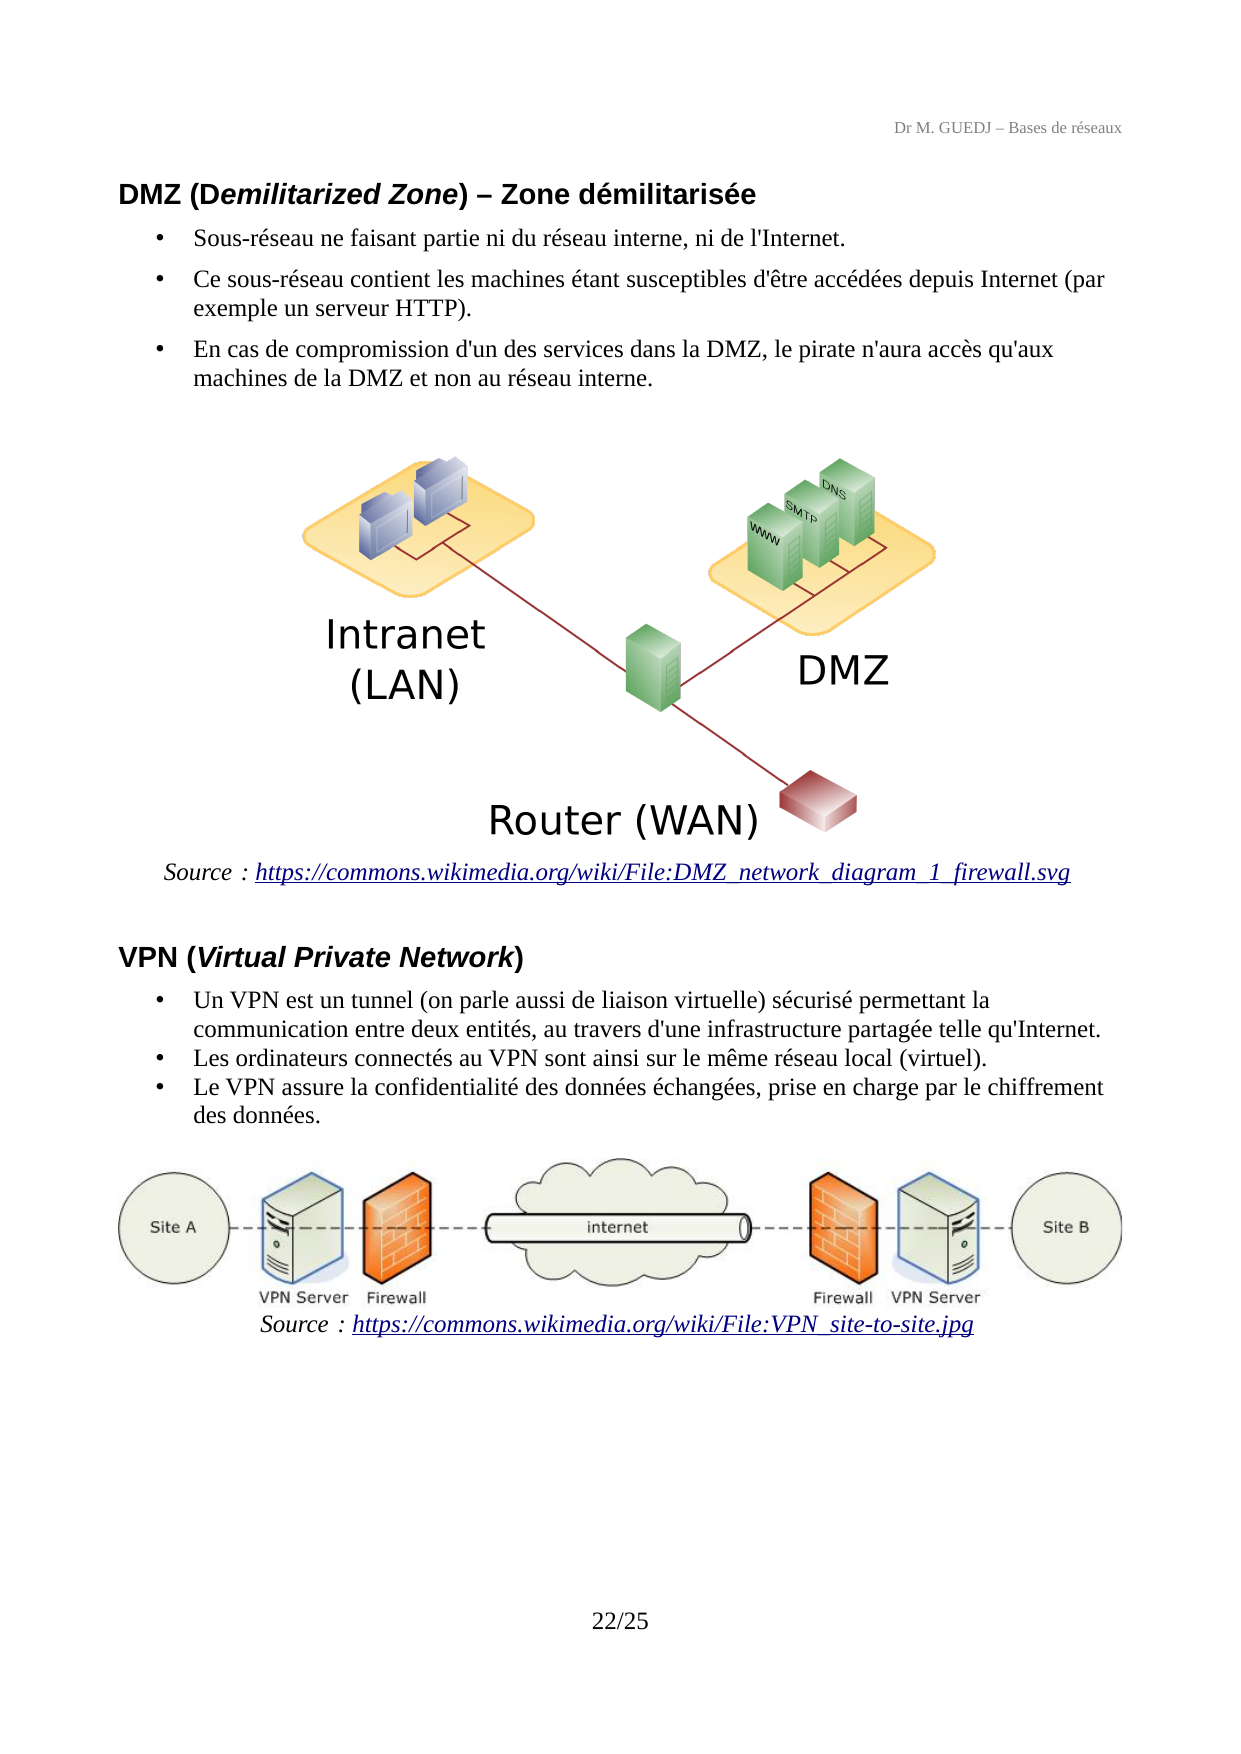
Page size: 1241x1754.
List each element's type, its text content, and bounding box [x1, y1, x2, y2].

picture [298, 445, 942, 857]
list En cas de compromission d'un des services dans la DMZ, le pirate n'aura accès qu'aux machines de la DMZ et non au réseau interne. [156, 334, 1122, 392]
picture [118, 1158, 1123, 1309]
list Le VPN assure la confidentialité des données échangées, prise en charge par le chiffrement des données. [156, 1072, 1122, 1129]
list Un VPN est un tunnel (on parle aussi de liaison virtuelle) sécurisé permettant la communication entre deux entités, au travers d'une infrastructure partagée telle qu'Internet. [156, 986, 1122, 1043]
list Ce sous-réseau contient les machines étant susceptibles d'être accédées depuis Internet (par exemple un serveur HTTP). [156, 264, 1122, 322]
list Sous-réseau ne faisant partie ni du réseau interne, ni de l'Internet. [156, 223, 1122, 252]
text Source : https://commons.wikimedia.org/wiki/File:VPN_site-to-site.jpg [118, 1309, 1122, 1338]
list Les ordinateurs connectés au VPN sont ainsi sur le même réseau local (virtuel). [156, 1043, 1122, 1072]
text Source : https://commons.wikimedia.org/wiki/File:DMZ_network_diagram_1_firewall.svg [118, 446, 1122, 886]
subtitle DMZ (Demilitarized Zone) – Zone démilitarisée [118, 177, 1122, 211]
subtitle VPN (Virtual Private Network) [118, 940, 1122, 973]
